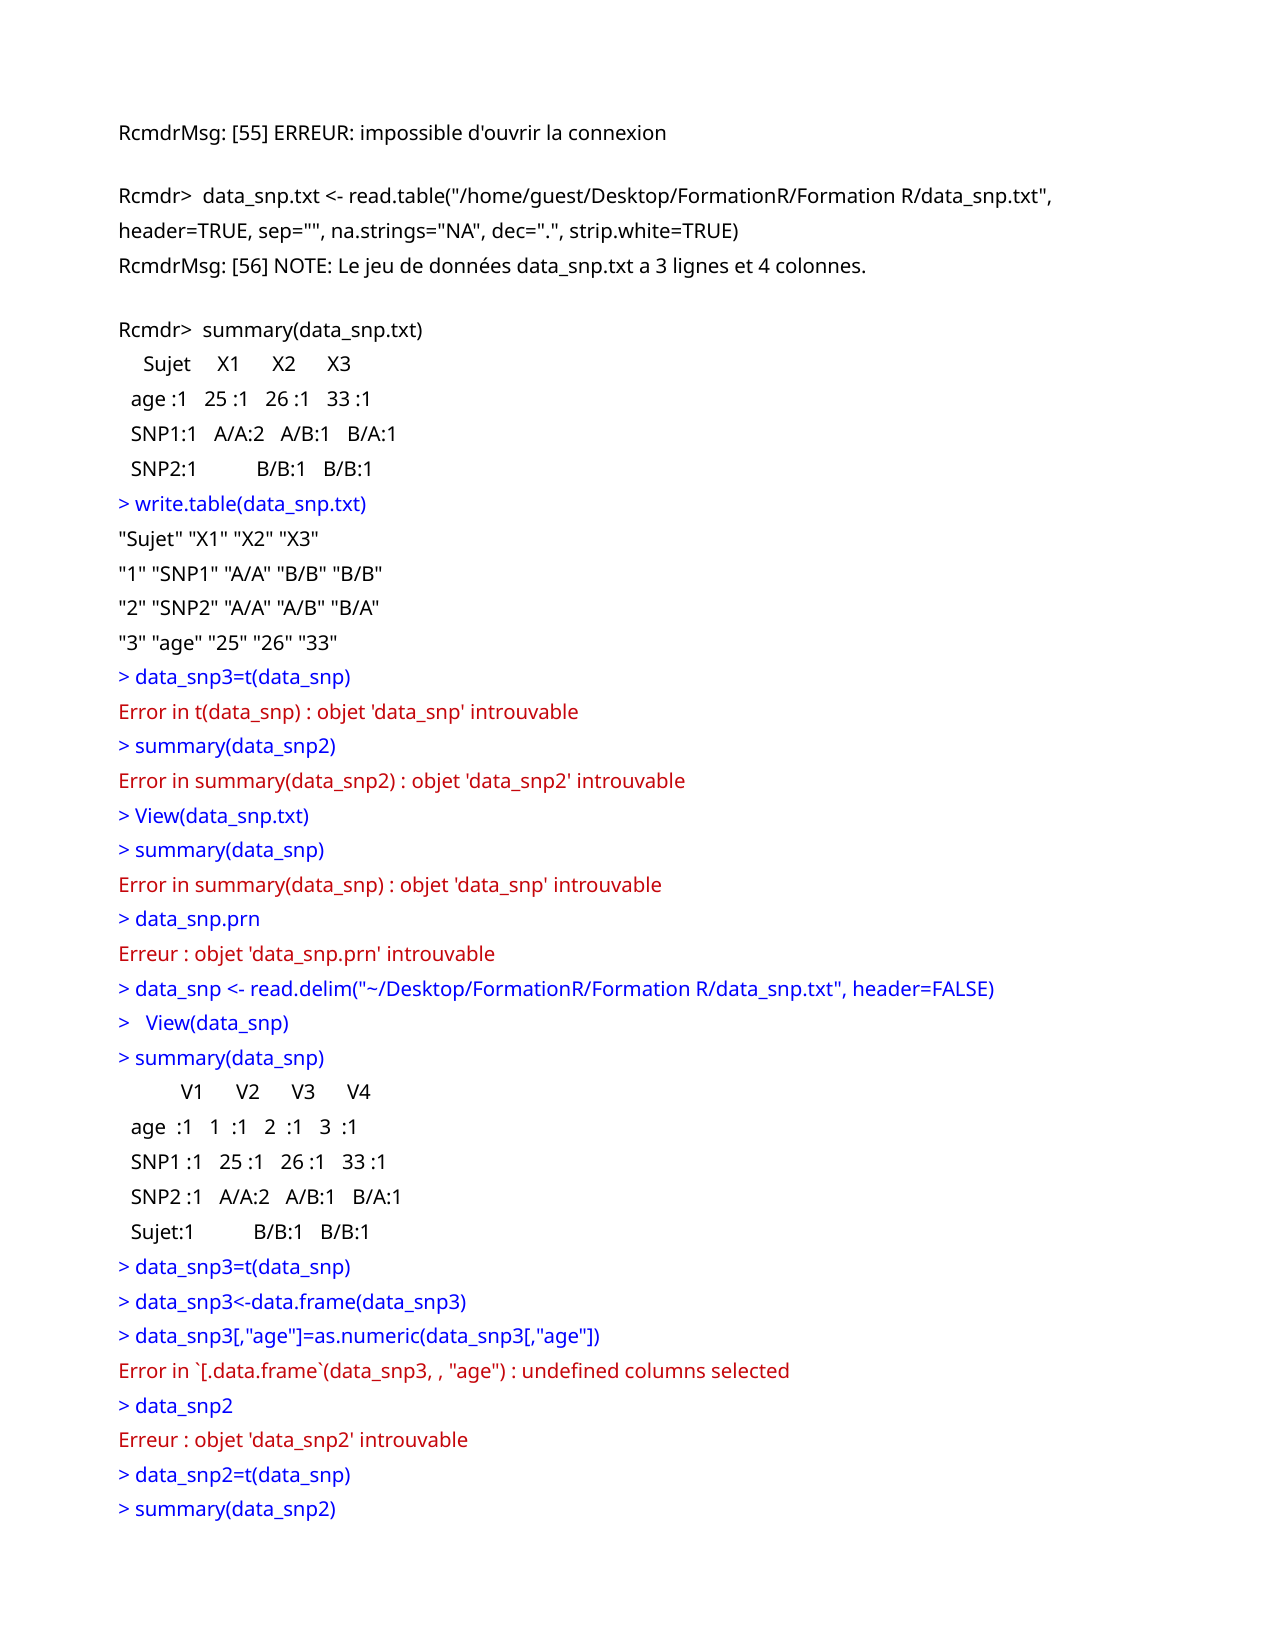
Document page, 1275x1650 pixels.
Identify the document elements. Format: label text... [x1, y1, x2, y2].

text > data_snp3=t(data_snp) [118, 663, 1157, 691]
text > data_snp2 [118, 1391, 1157, 1419]
text V1 V2 V3 V4 [118, 1078, 1157, 1106]
text SNP1 :1 25 :1 26 :1 33 :1 [118, 1148, 1157, 1176]
text > summary(data_snp2) [118, 732, 1157, 760]
text > summary(data_snp2) [118, 1495, 1157, 1523]
text Erreur : objet 'data_snp.prn' introuvable [118, 939, 1157, 967]
text SNP2 :1 A/A:2 A/B:1 B/A:1 [118, 1183, 1157, 1211]
text > data_snp.prn [118, 905, 1157, 933]
text RcmdrMsg: [55] ERREUR: impossible d'ouvrir la connexion [118, 118, 1157, 146]
text SNP2:1 B/B:1 B/B:1 [118, 455, 1157, 483]
text "Sujet" "X1" "X2" "X3" [118, 524, 1157, 552]
text "3" "age" "25" "26" "33" [118, 628, 1157, 656]
text > summary(data_snp) [118, 1043, 1157, 1071]
text age :1 1 :1 2 :1 3 :1 [118, 1113, 1157, 1141]
text > data_snp3<-data.frame(data_snp3) [118, 1287, 1157, 1315]
text Error in t(data_snp) : objet 'data_snp' introuvable [118, 697, 1157, 725]
text > data_snp3=t(data_snp) [118, 1253, 1157, 1281]
text "1" "SNP1" "A/A" "B/B" "B/B" [118, 559, 1157, 587]
text > write.table(data_snp.txt) [118, 490, 1157, 518]
text "2" "SNP2" "A/A" "A/B" "B/A" [118, 594, 1157, 621]
text > View(data_snp) [118, 1009, 1157, 1036]
text Rcmdr> summary(data_snp.txt) [118, 315, 1157, 343]
text > data_snp3[,"age"]=as.numeric(data_snp3[,"age"]) [118, 1322, 1157, 1350]
text > summary(data_snp) [118, 836, 1157, 863]
text Sujet X1 X2 X3 [118, 350, 1157, 378]
text > data_snp2=t(data_snp) [118, 1460, 1157, 1488]
text Error in summary(data_snp) : objet 'data_snp' introuvable [118, 870, 1157, 898]
text Rcmdr> data_snp.txt <- read.table("/home/guest/Desktop/FormationR/Formation R/data_snp.txt", header=TRUE, sep="", na.strings="NA", dec=".", strip.white=TRUE) [118, 182, 1157, 244]
text Error in `[.data.frame`(data_snp3, , "age") : undefined columns selected [118, 1357, 1157, 1384]
text RcmdrMsg: [56] NOTE: Le jeu de données data_snp.txt a 3 lignes et 4 colonnes. [118, 251, 1157, 279]
text Sujet:1 B/B:1 B/B:1 [118, 1218, 1157, 1246]
text SNP1:1 A/A:2 A/B:1 B/A:1 [118, 420, 1157, 448]
text > data_snp <- read.delim("~/Desktop/FormationR/Formation R/data_snp.txt", header=FALSE) [118, 974, 1157, 1002]
text age :1 25 :1 26 :1 33 :1 [118, 385, 1157, 413]
text Erreur : objet 'data_snp2' introuvable [118, 1426, 1157, 1453]
text > View(data_snp.txt) [118, 801, 1157, 829]
text Error in summary(data_snp2) : objet 'data_snp2' introuvable [118, 767, 1157, 794]
